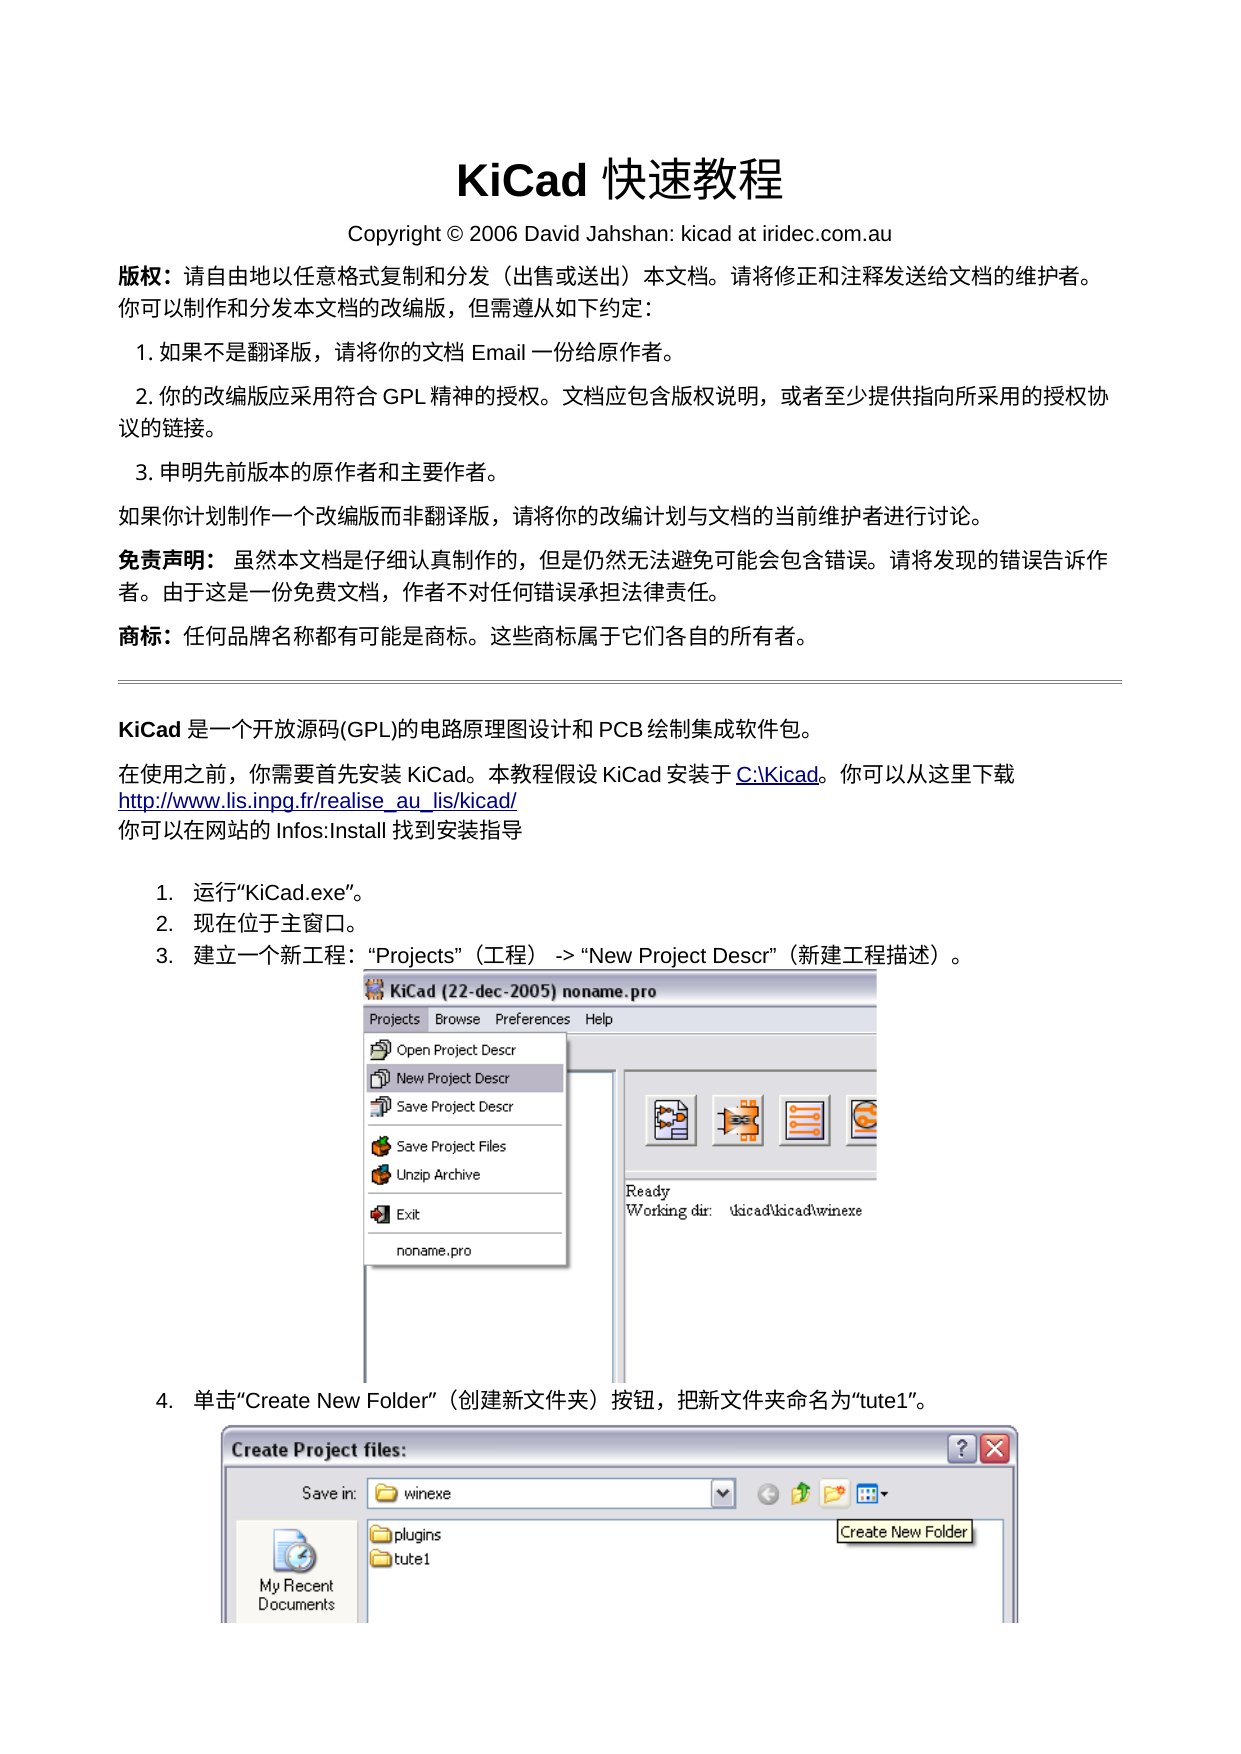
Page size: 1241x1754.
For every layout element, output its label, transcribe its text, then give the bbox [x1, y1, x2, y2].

text 商标：任何品牌名称都有可能是商标。这些商标属于它们各自的所有者。 [118, 619, 1122, 651]
text 1. 如果不是翻译版，请将你的文档 Email 一份给原作者。 [118, 335, 1122, 367]
text 免责声明： 虽然本文档是仔细认真制作的，但是仍然无法避免可能会包含错误。请将发现的错误告诉作者。由于这是一份免费文档，作者不对任何错误承担法律责任。 [118, 543, 1122, 607]
text 如果你计划制作一个改编版而非翻译版，请将你的改编计划与文档的当前维护者进行讨论。 [118, 499, 1122, 531]
text KiCad 是一个开放源码(GPL)的电路原理图设计和PCB绘制集成软件包。 [118, 712, 1122, 744]
text 2. 你的改编版应采用符合GPL精神的授权。文档应包含版权说明，或者至少提供指向所采用的授权协议的链接。 [118, 379, 1122, 442]
text Copyright © 2006 David Jahshan: kicad at iridec.com.au [118, 222, 1122, 246]
list 运行“KiCad.exe”。 [156, 874, 1122, 906]
list 现在位于主窗口。 [156, 906, 1122, 938]
text 你可以在网站的Infos:Install 找到安装指导 [118, 813, 1122, 845]
list 单击“Create New Folder”（创建新文件夹）按钮，把新文件夹命名为“tute1”。 [156, 970, 1122, 1415]
subtitle KiCad 快速教程 [118, 143, 1122, 209]
text 在使用之前，你需要首先安装KiCad。本教程假设KiCad安装于C:\Kicad。你可以从这里下载 http://www.lis.inpg.fr/realise_au_lis/kicad/ [118, 757, 1122, 813]
list 建立一个新工程：“Projects”（工程） -> “New Project Descr”（新建工程描述）。 [156, 938, 1122, 970]
text 版权：请自由地以任意格式复制和分发（出售或送出）本文档。请将修正和注释发送给文档的维护者。你可以制作和分发本文档的改编版，但需遵从如下约定： [118, 259, 1122, 322]
text 3. 申明先前版本的原作者和主要作者。 [118, 455, 1122, 487]
